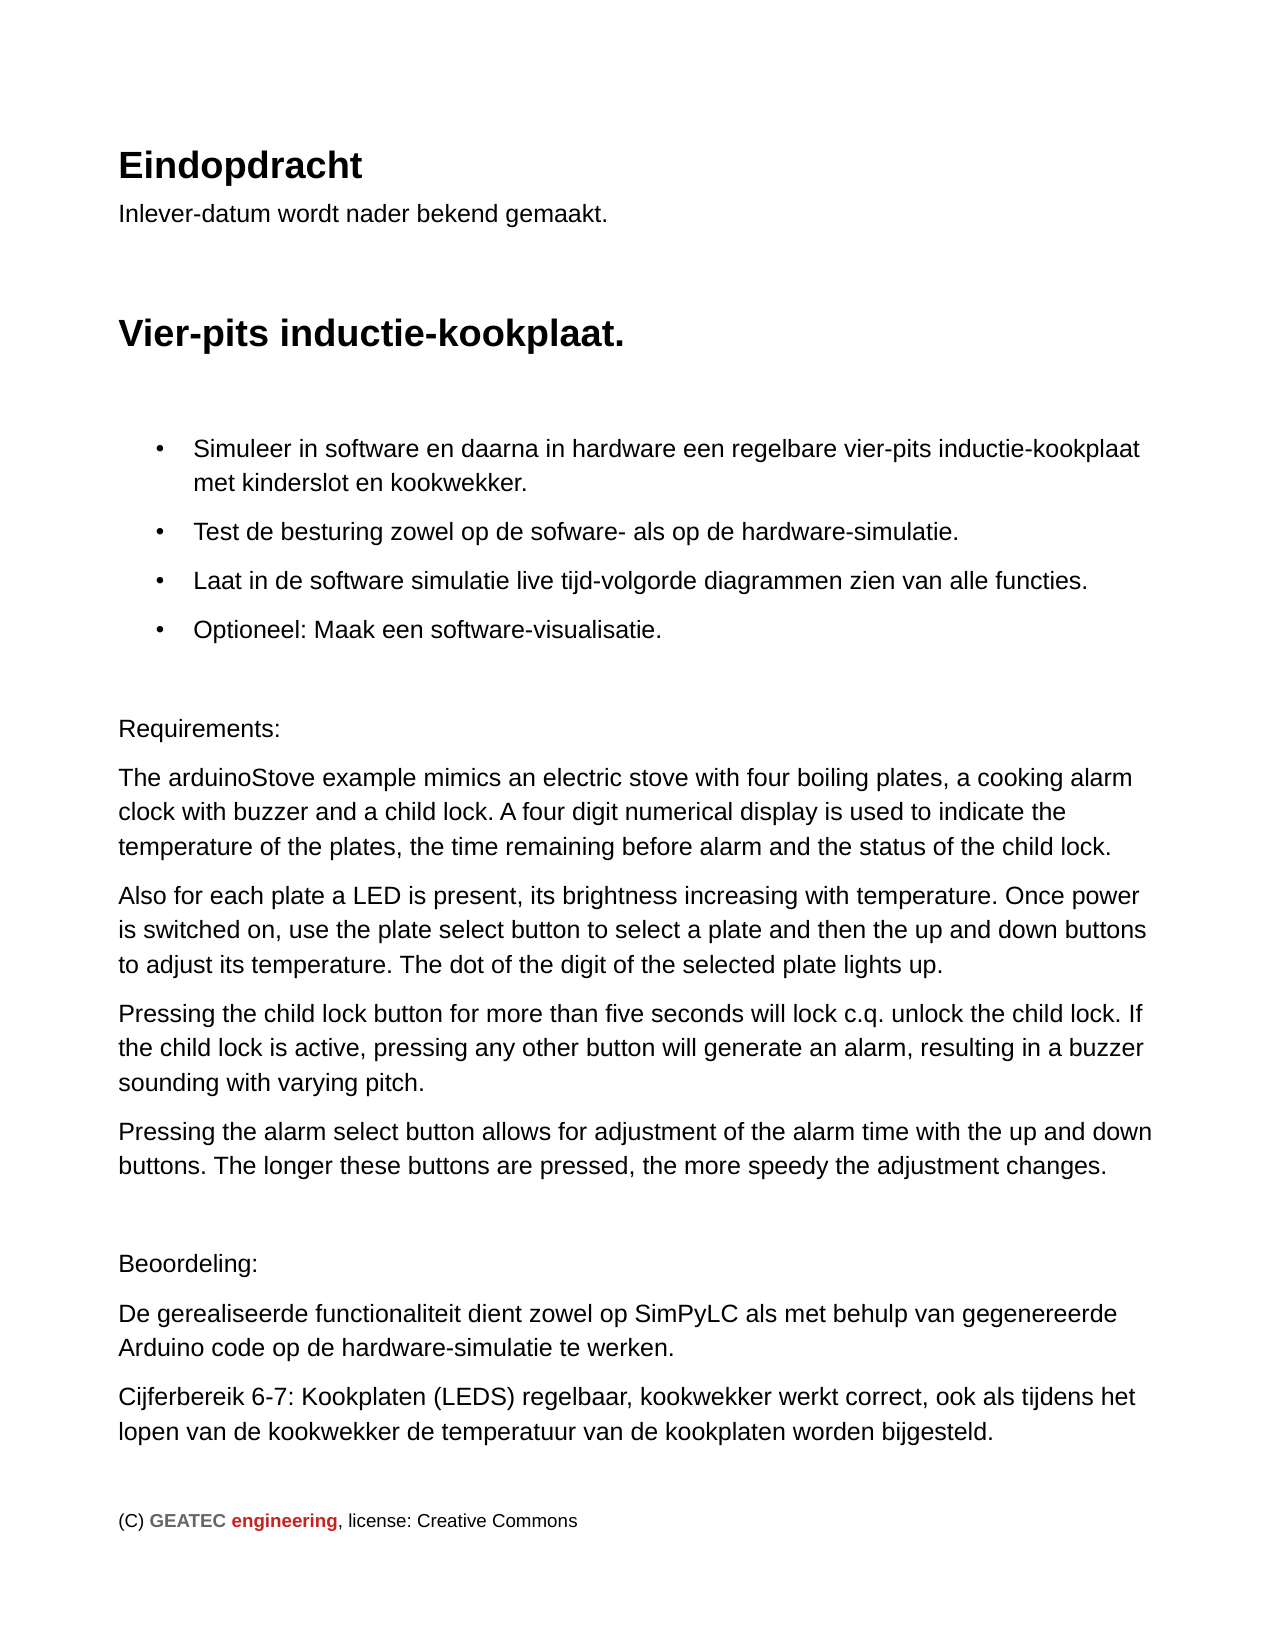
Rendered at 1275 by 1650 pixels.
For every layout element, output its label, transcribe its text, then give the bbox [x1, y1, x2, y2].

list Optioneel: Maak een software-visualisatie. [156, 616, 1157, 644]
text De gerealiseerde functionaliteit dient zowel op SimPyLC als met behulp van gegenereerde Arduino code op de hardware-simulatie te werken. [118, 1298, 1157, 1362]
text Requirements: [118, 714, 1157, 742]
text Inlever-datum wordt nader bekend gemaakt. [118, 199, 1157, 228]
list Laat in de software simulatie live tijd-volgorde diagrammen zien van alle functies. [156, 566, 1157, 595]
text Pressing the alarm select button allows for adjustment of the alarm time with the up and down buttons. The longer these buttons are pressed, the more speedy the adjustment changes. [118, 1117, 1157, 1180]
text Beoordeling: [118, 1249, 1157, 1278]
text Cijferbereik 6-7: Kookplaten (LEDS) regelbaar, kookwekker werkt correct, ook als tijdens het lopen van de kookwekker de temperatuur van de kookplaten worden bijgesteld. [118, 1382, 1157, 1445]
list Test de besturing zowel op de sofware- als op de hardware-simulatie. [156, 517, 1157, 546]
text Also for each plate a LED is present, its brightness increasing with temperature. Once power is switched on, use the plate select button to select a plate and then the up and down buttons to adjust its temperature. The dot of the digit of the selected plate lights up. [118, 881, 1157, 978]
text The arduinoStove example mimics an electric stove with four boiling plates, a cooking alarm clock with buzzer and a child lock. A four digit numerical display is used to indicate the temperature of the plates, the time remaining before alarm and the status of the child lock. [118, 763, 1157, 861]
list Simuleer in software en daarna in hardware een regelbare vier-pits inductie-kookplaat met kinderslot en kookwekker. [156, 433, 1157, 497]
text Pressing the child lock button for more than five seconds will lock c.q. unlock the child lock. If the child lock is active, pressing any other button will generate an alarm, resulting in a buzzer sounding with varying pitch. [118, 999, 1157, 1097]
subtitle Eindopdracht [118, 143, 1157, 187]
subtitle Vier-pits inductie-kookplaat. [118, 311, 1157, 354]
